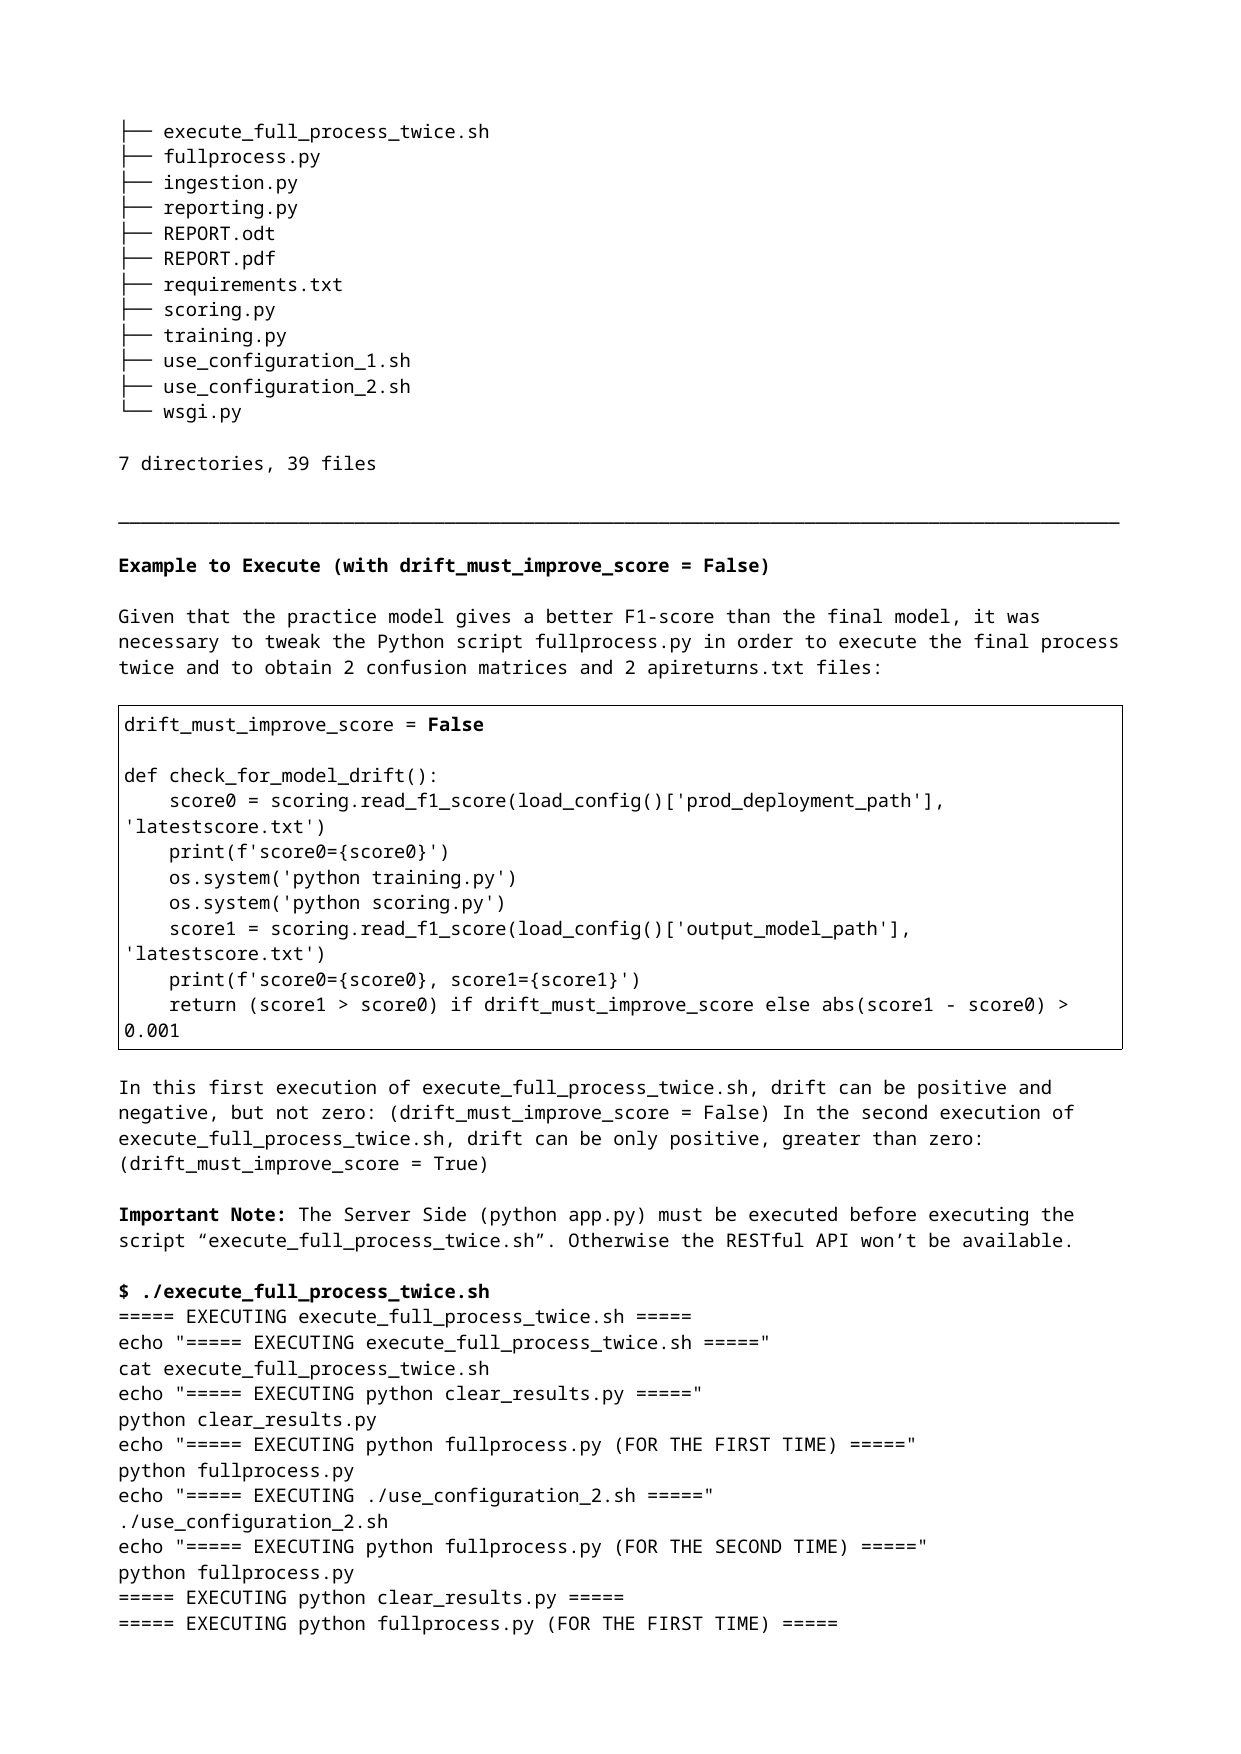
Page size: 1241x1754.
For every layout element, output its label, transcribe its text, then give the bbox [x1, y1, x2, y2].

text 7 directories, 39 files [118, 450, 1122, 475]
table_header drift_must_improve_score = False def check_for_model_drift(): score0 = scoring.read_f1_score(load_config()['prod_deployment_path'], 'latestscore.txt') print(f'score0={score0}') os.system('python training.py') os.system('python scoring.py') score1 = scoring.read_f1_score(load_config()['output_model_path'], 'latestscore.txt') print(f'score0={score0}, score1={score1}') return (score1 > score0) if drift_must_improve_score else abs(score1 - score0) > 0.001 [119, 706, 1122, 1048]
text └── wsgi.py [118, 399, 1122, 424]
text ├── ingestion.py [118, 169, 1122, 195]
text cat execute_full_process_twice.sh [118, 1355, 1122, 1380]
text ├── REPORT.pdf [118, 246, 1122, 271]
text ├── reporting.py [118, 195, 1122, 220]
text echo "===== EXECUTING python clear_results.py =====" [118, 1380, 1122, 1406]
text ./use_configuration_2.sh [118, 1508, 1122, 1533]
text ├── REPORT.odt [118, 220, 1122, 246]
text ├── use_configuration_2.sh [118, 373, 1122, 399]
text Important Note: The Server Side (python app.py) must be executed before executing the script “execute_full_process_twice.sh”. Otherwise the RESTful API won’t be available. [118, 1202, 1122, 1253]
text echo "===== EXECUTING ./use_configuration_2.sh =====" [118, 1482, 1122, 1508]
text ├── requirements.txt [118, 271, 1122, 297]
text ├── execute_full_process_twice.sh [118, 118, 1122, 144]
text ===== EXECUTING execute_full_process_twice.sh ===== [118, 1304, 1122, 1329]
text ===== EXECUTING python clear_results.py ===== [118, 1584, 1122, 1610]
text $ ./execute_full_process_twice.sh [118, 1278, 1122, 1304]
text ├── use_configuration_1.sh [118, 348, 1122, 373]
text ===== EXECUTING python fullprocess.py (FOR THE FIRST TIME) ===== [118, 1610, 1122, 1636]
text python fullprocess.py [118, 1457, 1122, 1482]
text In this first execution of execute_full_process_twice.sh, drift can be positive and negative, but not zero: (drift_must_improve_score = False) In the second execution of execute_full_process_twice.sh, drift can be only positive, greater than zero: (drift_must_improve_score = True) [118, 1074, 1122, 1176]
text python clear_results.py [118, 1406, 1122, 1431]
text echo "===== EXECUTING execute_full_process_twice.sh =====" [118, 1329, 1122, 1355]
text ├── scoring.py [118, 297, 1122, 322]
text ├── training.py [118, 322, 1122, 348]
text Example to Execute (with drift_must_improve_score = False) [118, 552, 1122, 577]
text ├── fullprocess.py [118, 144, 1122, 169]
text python fullprocess.py [118, 1559, 1122, 1584]
text _________________________________________________________________________________________ [118, 501, 1122, 526]
text echo "===== EXECUTING python fullprocess.py (FOR THE SECOND TIME) =====" [118, 1533, 1122, 1559]
text echo "===== EXECUTING python fullprocess.py (FOR THE FIRST TIME) =====" [118, 1431, 1122, 1457]
text Given that the practice model gives a better F1-score than the final model, it was necessary to tweak the Python script fullprocess.py in order to execute the final process twice and to obtain 2 confusion matrices and 2 apireturns.txt files: [118, 603, 1122, 679]
